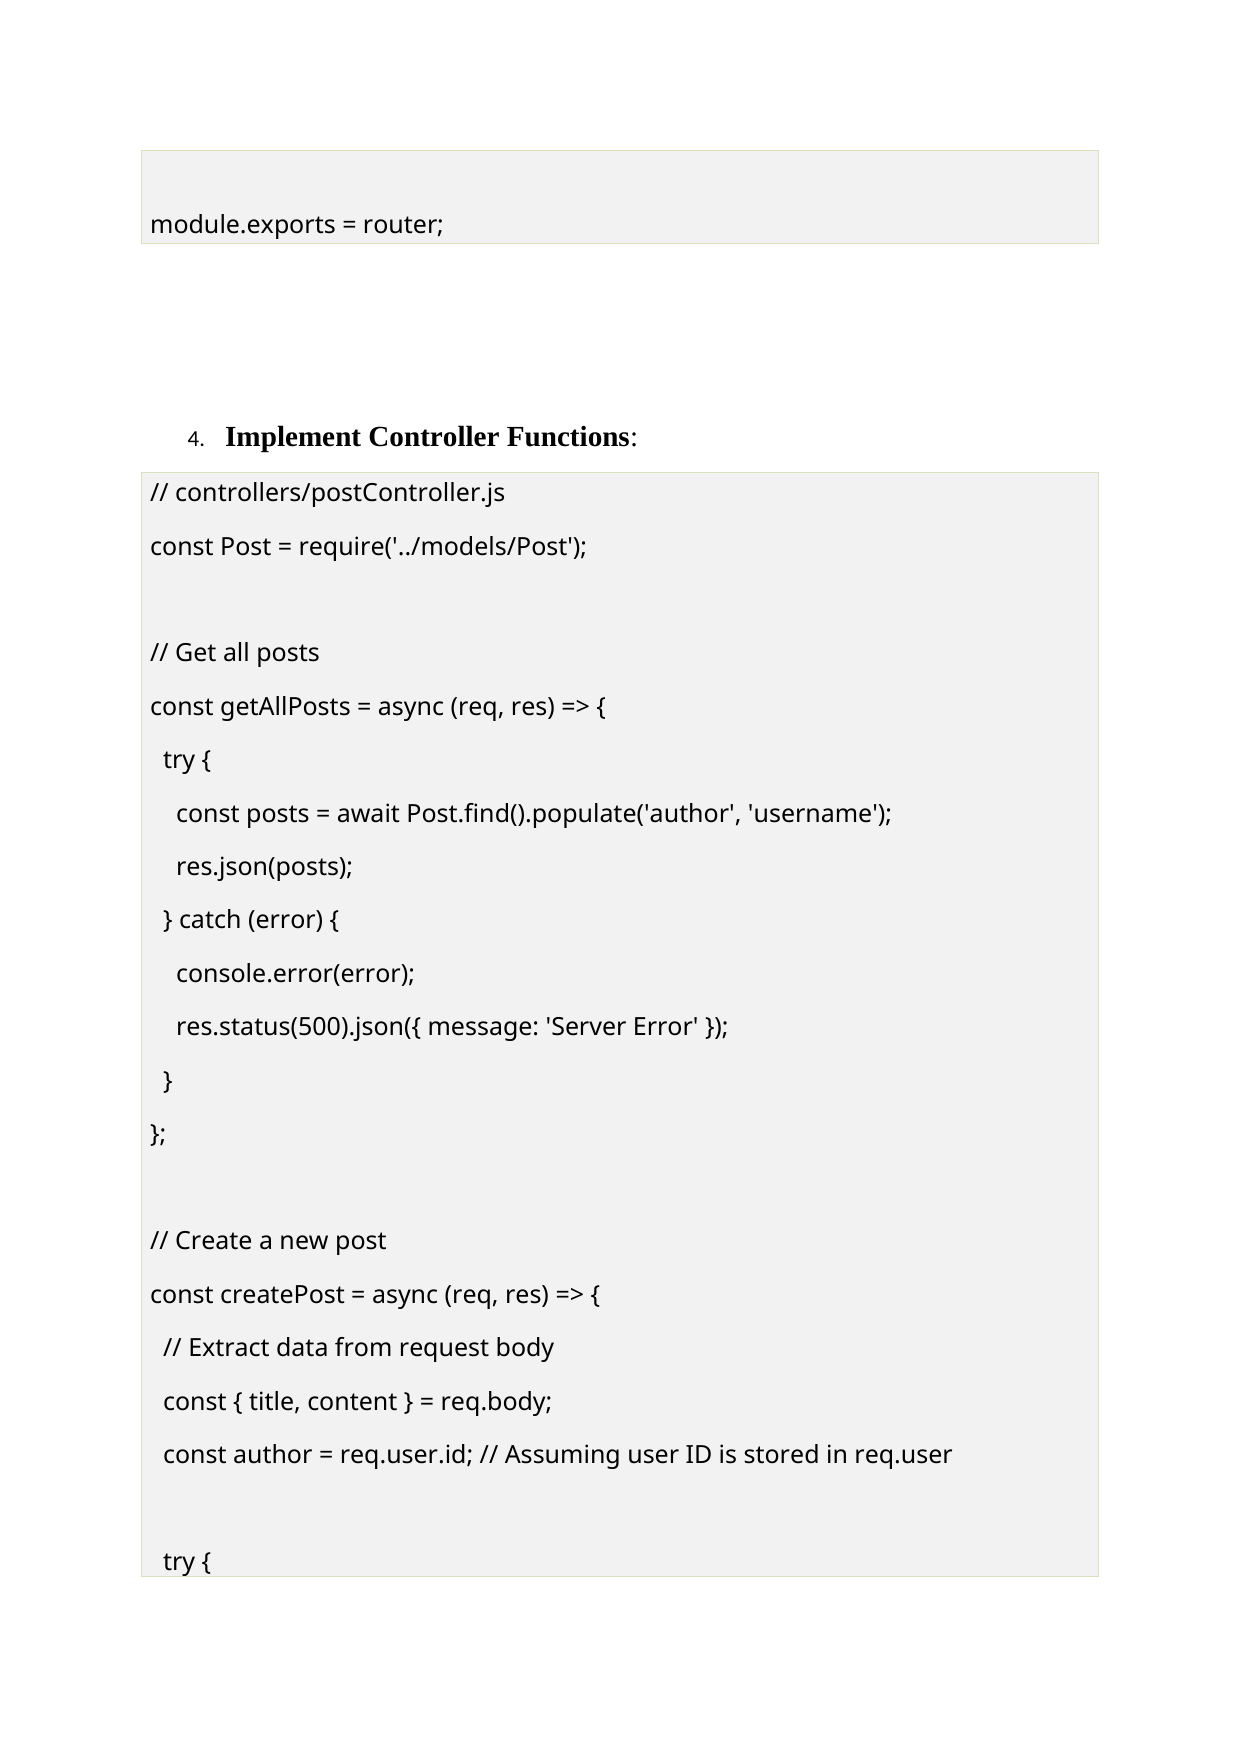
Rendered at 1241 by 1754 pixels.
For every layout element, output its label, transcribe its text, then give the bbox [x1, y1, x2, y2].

text } [142, 1059, 1098, 1097]
text const createPost = async (req, res) => { [142, 1273, 1098, 1310]
text try { [142, 739, 1098, 776]
text const getAllPosts = async (req, res) => { [142, 685, 1098, 722]
text }; [142, 1113, 1098, 1150]
text const author = req.user.id; // Assuming user ID is stored in req.user [142, 1433, 1098, 1471]
text // Extract data from request body [142, 1327, 1098, 1364]
list Implement Controller Functions: [187, 419, 1090, 452]
text // Create a new post [142, 1220, 1098, 1257]
text const { title, content } = req.body; [142, 1380, 1098, 1417]
text const posts = await Post.find().populate('author', 'username'); [142, 792, 1098, 829]
text res.status(500).json({ message: 'Server Error' }); [142, 1006, 1098, 1043]
text // Get all posts [142, 632, 1098, 669]
text res.json(posts); [142, 846, 1098, 883]
text module.exports = router; [142, 203, 1098, 243]
text try { [142, 1540, 1098, 1576]
text const Post = require('../models/Post'); [142, 525, 1098, 562]
text // controllers/postController.js [142, 473, 1098, 509]
text console.error(error); [142, 952, 1098, 990]
text } catch (error) { [142, 899, 1098, 936]
